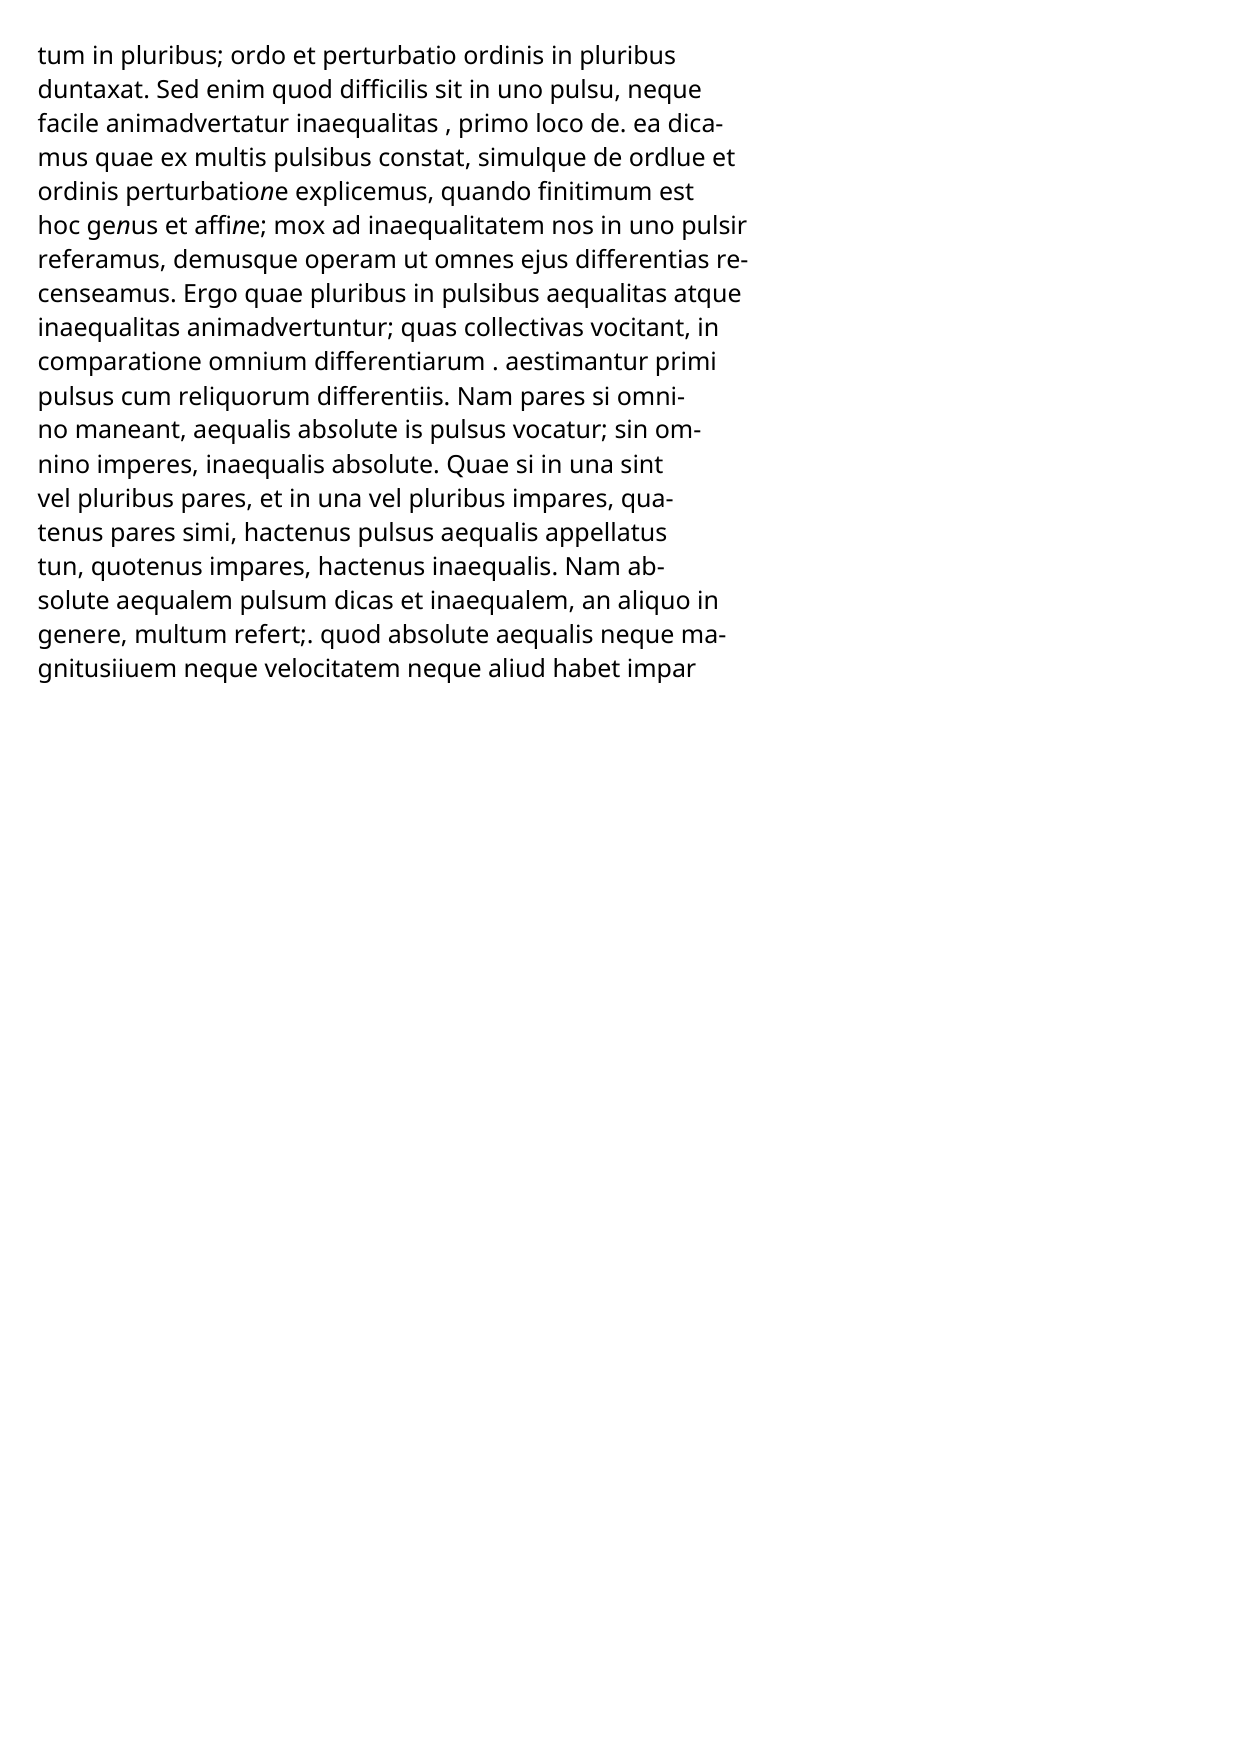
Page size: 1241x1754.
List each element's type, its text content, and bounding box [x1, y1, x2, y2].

text tum in pluribus; ordo et perturbatio ordinis in pluribus duntaxat. Sed enim quod difficilis sit in uno pulsu, neque facile animadvertatur inaequalitas , primo loco de. ea dica- mus quae ex multis pulsibus constat, simulque de ordlue et ordinis perturbatione explicemus, quando finitimum est hoc genus et affine; mox ad inaequalitatem nos in uno pulsir referamus, demusque operam ut omnes ejus differentias re- censeamus. Ergo quae pluribus in pulsibus aequalitas atque inaequalitas animadvertuntur; quas collectivas vocitant, in comparatione omnium differentiarum . aestimantur primi pulsus cum reliquorum differentiis. Nam pares si omni- no maneant, aequalis absolute is pulsus vocatur; sin om- nino imperes, inaequalis absolute. Quae si in una sint vel pluribus pares, et in una vel pluribus impares, qua- tenus pares simi, hactenus pulsus aequalis appellatus tun, quotenus impares, hactenus inaequalis. Nam ab- solute aequalem pulsum dicas et inaequalem, an aliquo in genere, multum refert;. quod absolute aequalis neque ma- gnitusiiuem neque velocitatem neque aliud habet impar [37, 37, 1203, 685]
